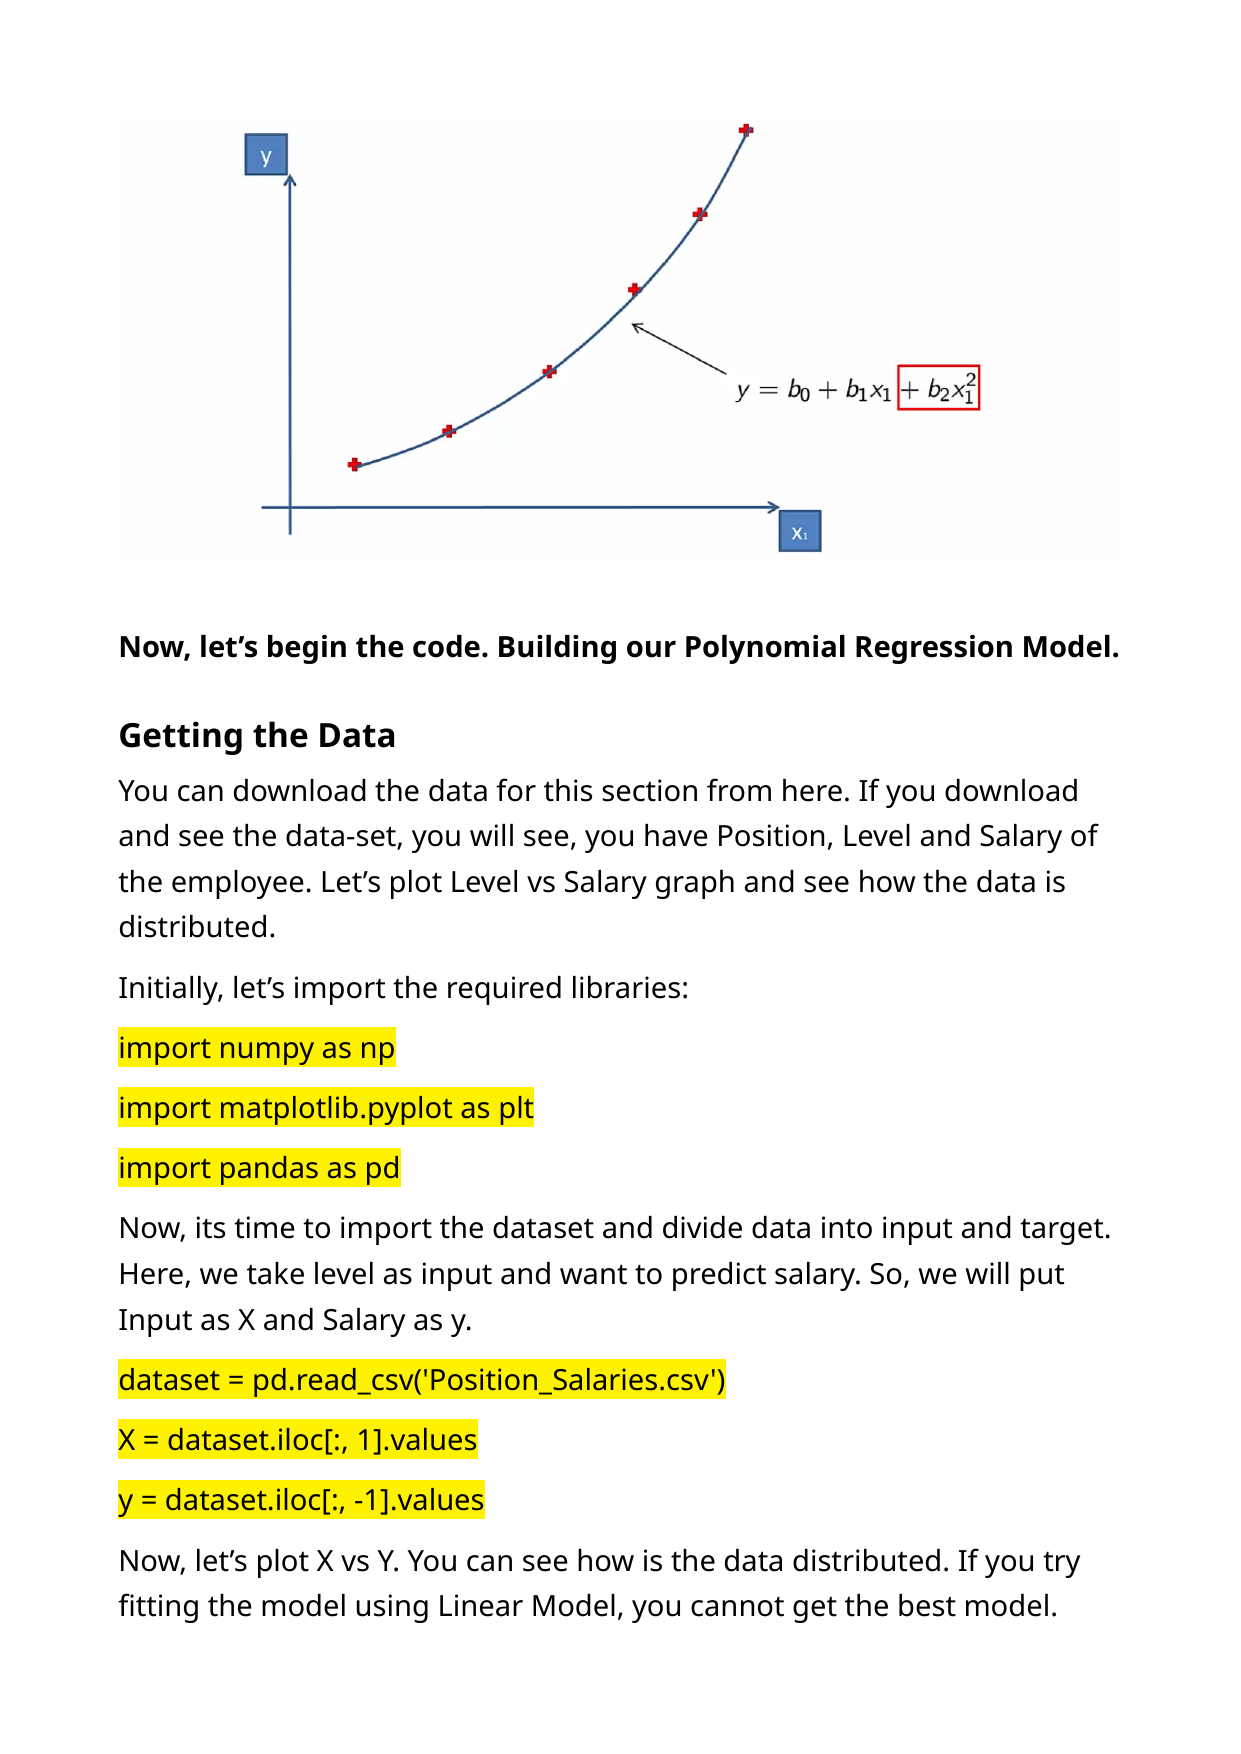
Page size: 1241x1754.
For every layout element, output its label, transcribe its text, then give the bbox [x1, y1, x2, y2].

text import pandas as pd [118, 1147, 1122, 1187]
picture [118, 118, 1123, 561]
text dataset = pd.read_csv('Position_Salaries.csv') [118, 1359, 1122, 1399]
text You can download the data for this section from here. If you download and see the data-set, you will see, you have Position, Level and Salary of the employee. Let’s plot Level vs Salary graph and see how the data is distributed. [118, 770, 1122, 946]
text import numpy as np [118, 1027, 1122, 1067]
text Now, let’s begin the code. Building our Polynomial Regression Model. [118, 627, 1122, 666]
text X = dataset.iloc[:, 1].values [118, 1419, 1122, 1459]
text Initially, let’s import the required libraries: [118, 967, 1122, 1007]
text import matplotlib.pyplot as plt [118, 1087, 1122, 1127]
text y = dataset.iloc[:, -1].values [118, 1479, 1122, 1519]
text Now, its time to import the dataset and divide data into input and target. Here, we take level as input and want to predict salary. So, we will put Input as X and Salary as y. [118, 1208, 1122, 1339]
subtitle Getting the Data [118, 712, 1122, 757]
text Now, let’s plot X vs Y. You can see how is the data distributed. If you try fitting the model using Linear Model, you cannot get the best model. [118, 1540, 1122, 1625]
